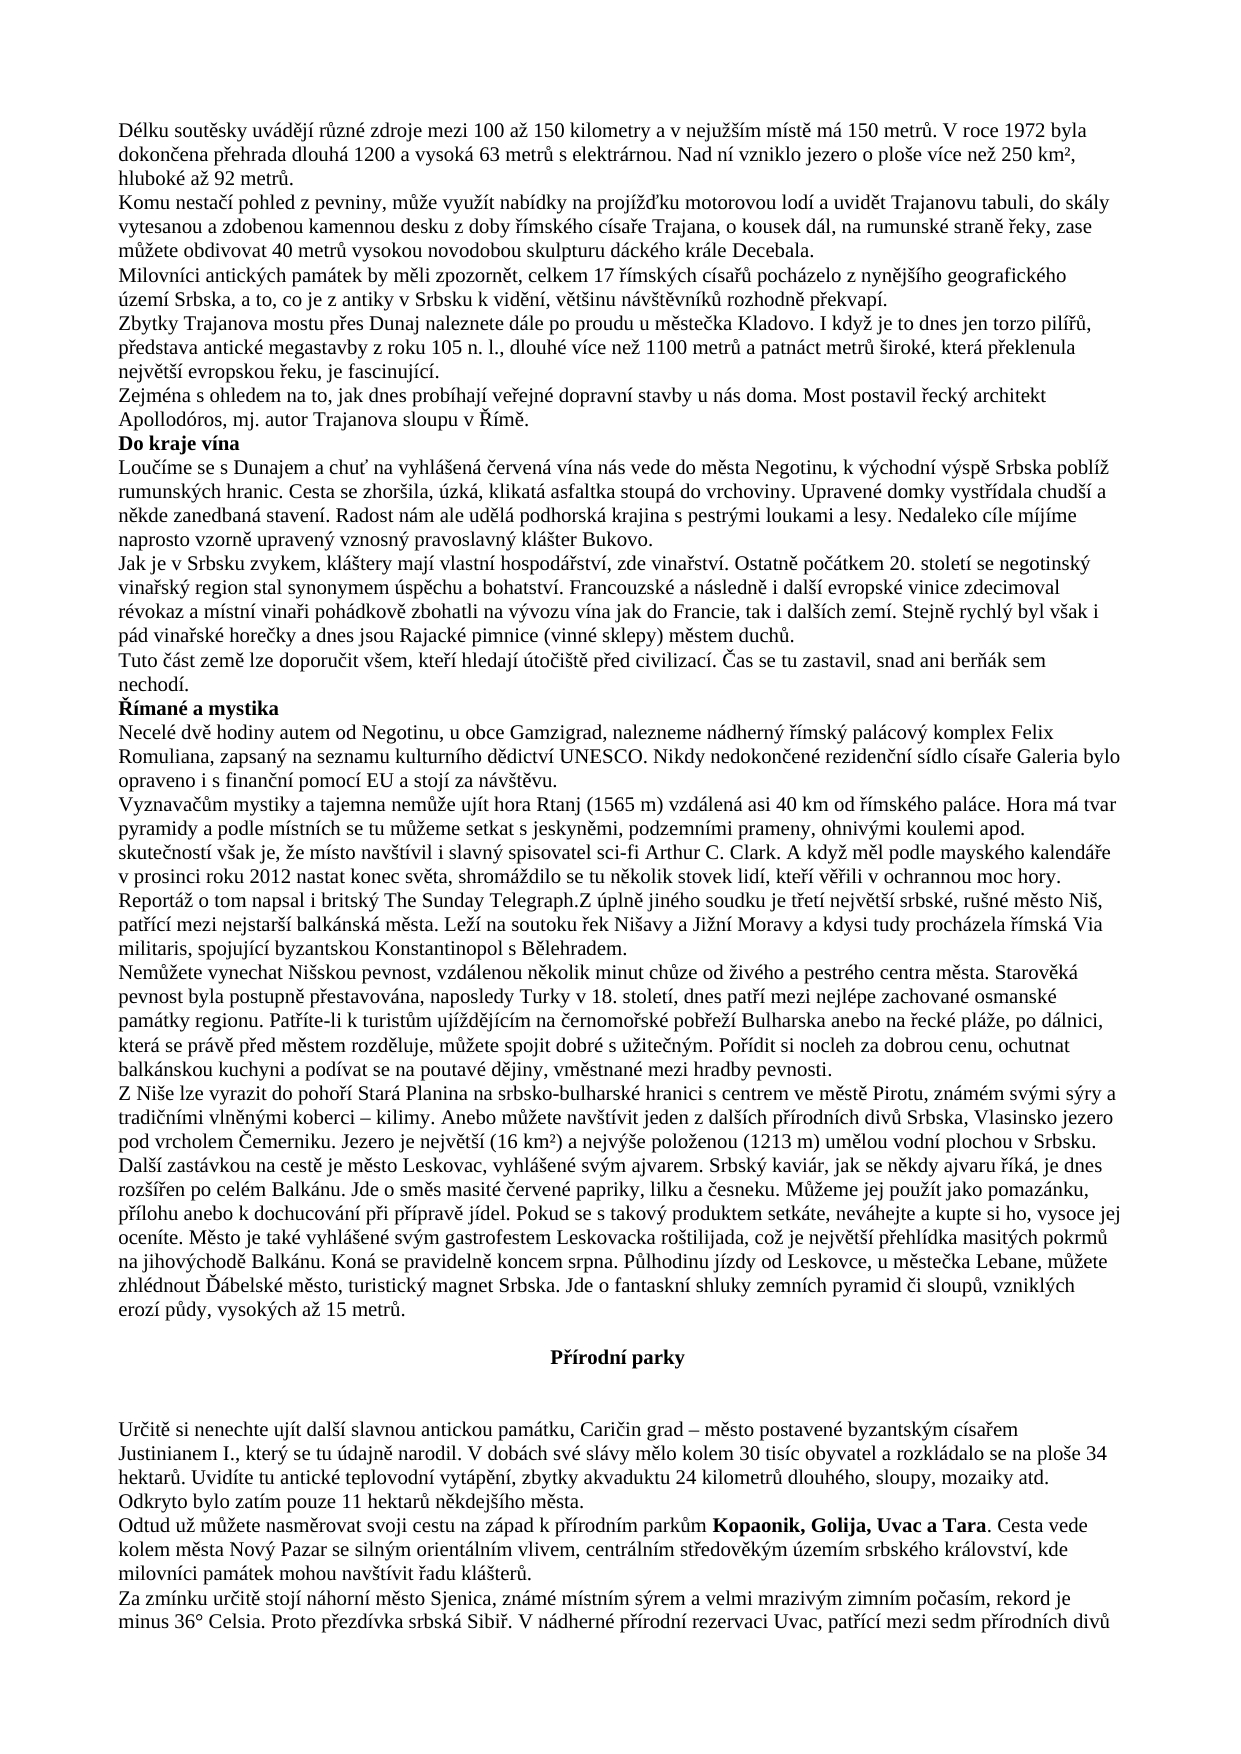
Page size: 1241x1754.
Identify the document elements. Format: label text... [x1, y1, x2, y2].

text Jak je v Srbsku zvykem, kláštery mají vlastní hospodářství, zde vinařství. Ostatně počátkem 20. století se negotinský vinařský region stal synonymem úspěchu a bohatství. Francouzské a následně i další evropské vinice zdecimoval révokaz a místní vinaři pohádkově zbohatli na vývozu vína jak do Francie, tak i dalších zemí. Stejně rychlý byl však i pád vinařské horečky a dnes jsou Rajacké pimnice (vinné sklepy) městem duchů. [118, 551, 1122, 647]
text Zbytky Trajanova mostu přes Dunaj naleznete dále po proudu u městečka Kladovo. I když je to dnes jen torzo pilířů, představa antické megastavby z roku 105 n. l., dlouhé více než 1100 metrů a patnáct metrů široké, která překlenula největší evropskou řeku, je fascinující. [118, 311, 1122, 383]
subtitle Římané a mystika [118, 696, 1122, 720]
text Komu nestačí pohled z pevniny, může využít nabídky na projížďku motorovou lodí a uvidět Trajanovu tabuli, do skály vytesanou a zdobenou kamennou desku z doby římského císaře Trajana, o kousek dál, na rumunské straně řeky, zase můžete obdivovat 40 metrů vysokou novodobou skulpturu dáckého krále Decebala. [118, 190, 1122, 262]
text Milovníci antických památek by měli zpozornět, celkem 17 římských císařů pocházelo z nynějšího geografického území Srbska, a to, co je z antiky v Srbsku k vidění, většinu návštěvníků rozhodně překvapí. [118, 262, 1122, 311]
text Nemůžete vynechat Nišskou pevnost, vzdálenou několik minut chůze od živého a pestrého centra města. Starověká pevnost byla postupně přestavována, naposledy Turky v 18. století, dnes patří mezi nejlépe zachované osmanské památky regionu. Patříte-li k turistům ujíždějícím na černomořské pobřeží Bulharska anebo na řecké pláže, po dálnici, která se právě před městem rozděluje, můžete spojit dobré s užitečným. Pořídit si nocleh za dobrou cenu, ochutnat balkánskou kuchyni a podívat se na poutavé dějiny, vměstnané mezi hradby pevnosti. [118, 960, 1122, 1081]
text Určitě si nenechte ujít další slavnou antickou památku, Caričin grad – město postavené byzantským císařem Justinianem I., který se tu údajně narodil. V dobách své slávy mělo kolem 30 tisíc obyvatel a rozkládalo se na ploše 34 hektarů. Uvidíte tu antické teplovodní vytápění, zbytky akvaduktu 24 kilometrů dlouhého, sloupy, mozaiky atd. Odkryto bylo zatím pouze 11 hektarů někdejšího města. [118, 1417, 1122, 1513]
text Zejména s ohledem na to, jak dnes probíhají veřejné dopravní stavby u nás doma. Most postavil řecký architekt Apollodóros, mj. autor Trajanova sloupu v Římě. [118, 383, 1122, 431]
text Necelé dvě hodiny autem od Negotinu, u obce Gamzigrad, nalezneme nádherný římský palácový komplex Felix Romuliana, zapsaný na seznamu kulturního dědictví UNESCO. Nikdy nedokončené rezidenční sídlo císaře Galeria bylo opraveno i s finanční pomocí EU a stojí za návštěvu. [118, 720, 1122, 792]
text Z Niše lze vyrazit do pohoří Stará Planina na srbsko-bulharské hranici s centrem ve městě Pirotu, známém svými sýry a tradičními vlněnými koberci – kilimy. Anebo můžete navštívit jeden z dalších přírodních divů Srbska, Vlasinsko jezero pod vrcholem Čemerniku. Jezero je největší (16 km²) a nejvýše položenou (1213 m) umělou vodní plochou v Srbsku. Další zastávkou na cestě je město Leskovac, vyhlášené svým ajvarem. Srbský kaviár, jak se někdy ajvaru říká, je dnes rozšířen po celém Balkánu. Jde o směs masité červené papriky, lilku a česneku. Můžeme jej použít jako pomazánku, přílohu anebo k dochucování při přípravě jídel. Pokud se s takový produktem setkáte, neváhejte a kupte si ho, vysoce jej oceníte. Město je také vyhlášené svým gastrofestem Leskovacka roštilijada, což je největší přehlídka masitých pokrmů na jihovýchodě Balkánu. Koná se pravidelně koncem srpna. Půlhodinu jízdy od Leskovce, u městečka Lebane, můžete zhlédnout Ďábelské město, turistický magnet Srbska. Jde o fantaskní shluky zemních pyramid či sloupů, vzniklých erozí půdy, vysokých až 15 metrů. [118, 1081, 1122, 1321]
text Odtud už můžete nasměrovat svoji cestu na západ k přírodním parkům Kopaonik, Golija, Uvac a Tara. Cesta vede kolem města Nový Pazar se silným orientálním vlivem, centrálním středověkým územím srbského království, kde milovníci památek mohou navštívit řadu klášterů. [118, 1513, 1122, 1585]
subtitle Přírodní parky [118, 1345, 1122, 1369]
text Loučíme se s Dunajem a chuť na vyhlášená červená vína nás vede do města Negotinu, k východní výspě Srbska poblíž rumunských hranic. Cesta se zhoršila, úzká, klikatá asfaltka stoupá do vrchoviny. Upravené domky vystřídala chudší a někde zanedbaná stavení. Radost nám ale udělá podhorská krajina s pestrými loukami a lesy. Nedaleko cíle míjíme naprosto vzorně upravený vznosný pravoslavný klášter Bukovo. [118, 455, 1122, 551]
text Vyznavačům mystiky a tajemna nemůže ujít hora Rtanj (1565 m) vzdálená asi 40 km od římského paláce. Hora má tvar pyramidy a podle místních se tu můžeme setkat s jeskyněmi, podzemními prameny, ohnivými koulemi apod. skutečností však je, že místo navštívil i slavný spisovatel sci-fi Arthur C. Clark. A když měl podle mayského kalendáře v prosinci roku 2012 nastat konec světa, shromáždilo se tu několik stovek lidí, kteří věřili v ochrannou moc hory. Reportáž o tom napsal i britský The Sunday Telegraph.Z úplně jiného soudku je třetí největší srbské, rušné město Niš, patřící mezi nejstarší balkánská města. Leží na soutoku řek Nišavy a Jižní Moravy a kdysi tudy procházela římská Via militaris, spojující byzantskou Konstantinopol s Bělehradem. [118, 792, 1122, 960]
subtitle Do kraje vína [118, 431, 1122, 455]
text Za zmínku určitě stojí náhorní město Sjenica, známé místním sýrem a velmi mrazivým zimním počasím, rekord je minus 36° Celsia. Proto přezdívka srbská Sibiř. V nádherné přírodní rezervaci Uvac, patřící mezi sedm přírodních divů [118, 1585, 1122, 1633]
text Tuto část země lze doporučit všem, kteří hledají útočiště před civilizací. Čas se tu zastavil, snad ani berňák sem nechodí. [118, 647, 1122, 696]
text Délku soutěsky uvádějí různé zdroje mezi 100 až 150 kilometry a v nejužším místě má 150 metrů. V roce 1972 byla dokončena přehrada dlouhá 1200 a vysoká 63 metrů s elektrárnou. Nad ní vzniklo jezero o ploše více než 250 km², hluboké až 92 metrů. [118, 118, 1122, 190]
